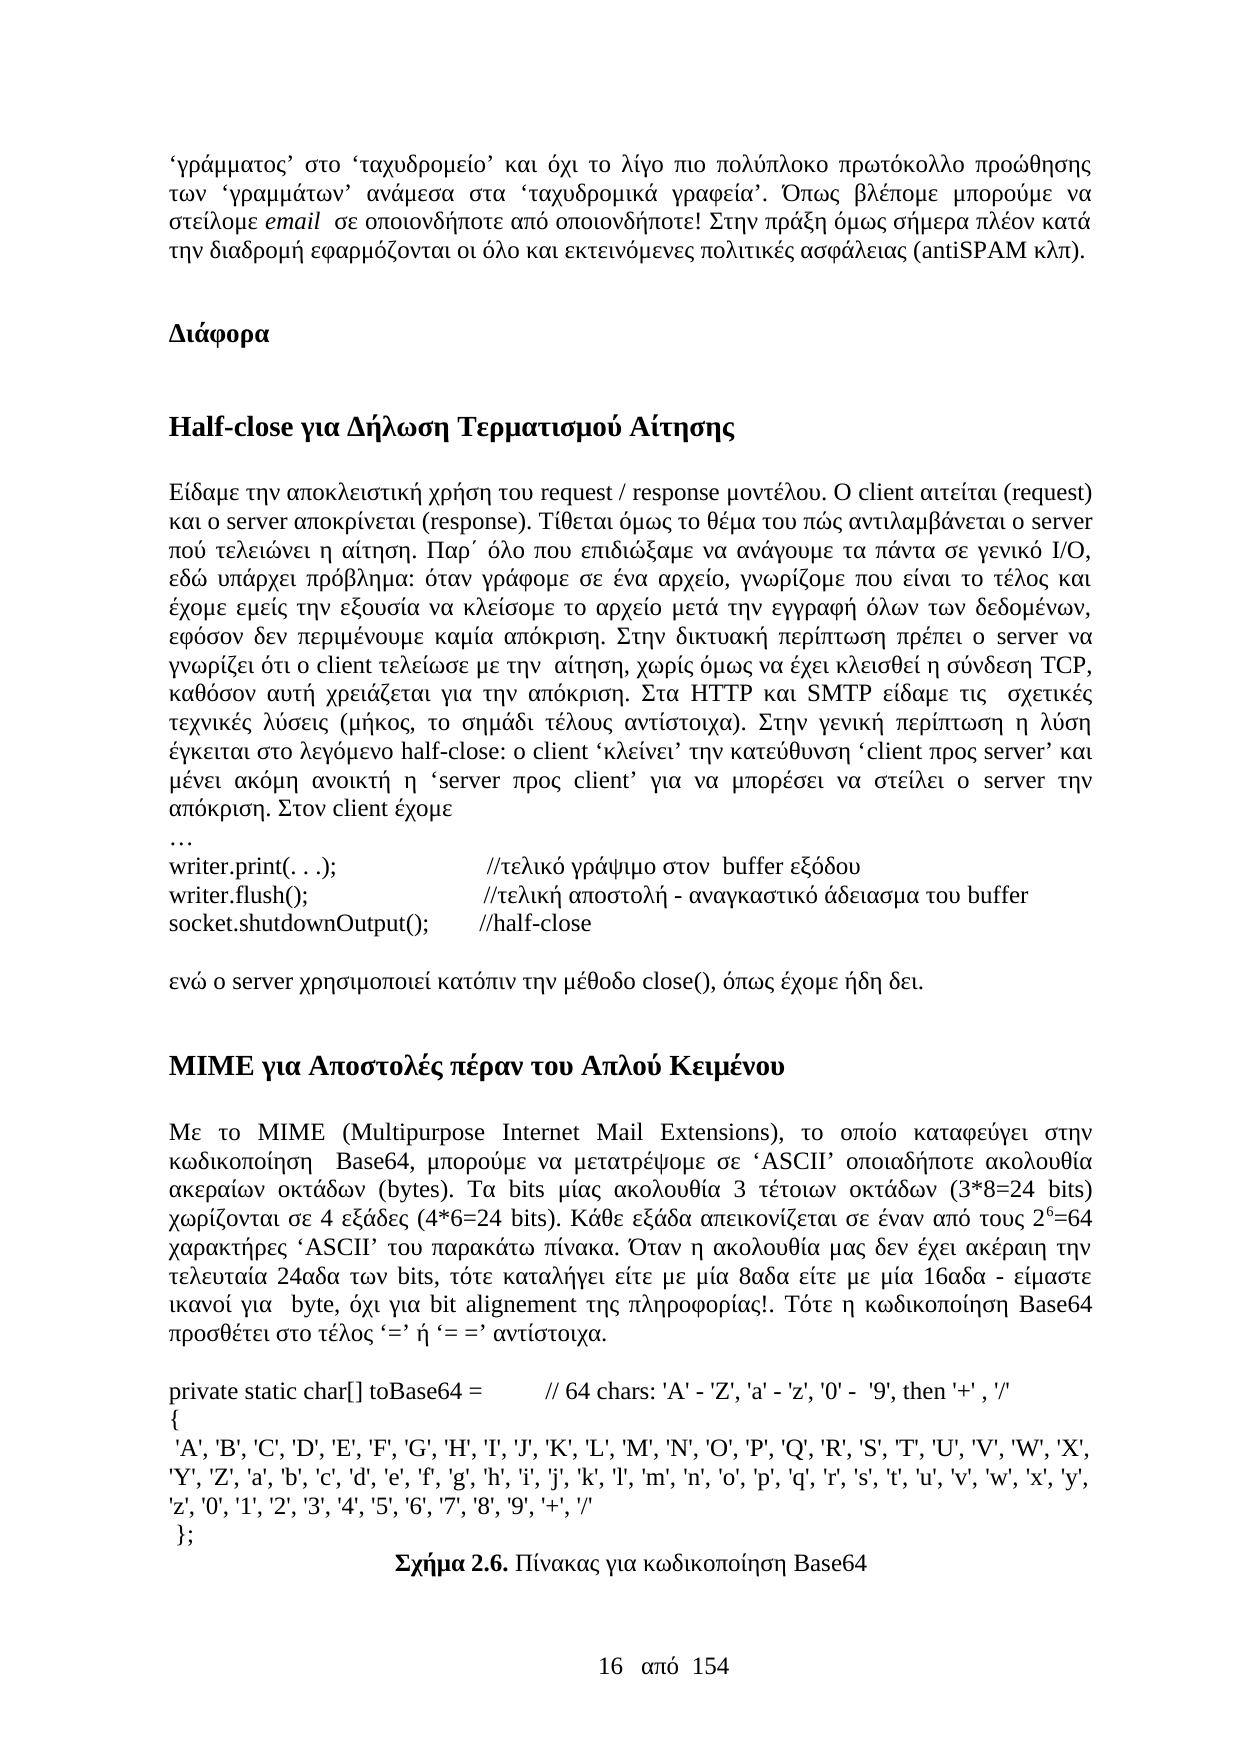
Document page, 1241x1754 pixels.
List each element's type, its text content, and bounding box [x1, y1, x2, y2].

subtitle Half-close για Δήλωση Τερματισμού Αίτησης [169, 409, 1092, 442]
text … [169, 822, 1092, 851]
text }; [169, 1519, 1092, 1548]
subtitle ΜΙΜΕ για Αποστολές πέραν του Απλού Κειμένου [169, 1048, 1092, 1082]
text { [169, 1404, 1092, 1433]
text 'A', 'B', 'C', 'D', 'E', 'F', 'G', 'H', 'I', 'J', 'K', 'L', 'M', 'N', 'O', 'P', 'Q', 'R', 'S', 'T', 'U', 'V', 'W', 'X', 'Y', 'Z', 'a', 'b', 'c', 'd', 'e', 'f', 'g', 'h', 'i', 'j', 'k', 'l', 'm', 'n', 'o', 'p', 'q', 'r', 's', 't', 'u', 'v', 'w', 'x', 'y', 'z', '0', '1', '2', '3', '4', '5', '6', '7', '8', '9', '+', '/' [169, 1433, 1092, 1519]
text Σχήμα 2.6. Πίνακας για κωδικοποίηση Base64 [169, 1548, 1092, 1577]
subtitle Διάφορα [169, 318, 1092, 349]
text Με το MIME (Multipurpose Internet Mail Extensions), το οποίο καταφεύγει στην κωδικοποίηση Base64, μπορούμε να μετατρέψομε σε ‘ASCII’ οποιαδήποτε ακολουθία ακεραίων οκτάδων (bytes). Τα bits μίας ακολουθία 3 τέτοιων οκτάδων (3*8=24 bits) χωρίζονται σε 4 εξάδες (4*6=24 bits). Κάθε εξάδα απεικονίζεται σε έναν από τους 26=64 χαρακτήρες ‘ASCII’ του παρακάτω πίνακα. Όταν η ακολουθία μας δεν έχει ακέραιη την τελευταία 24αδα των bits, τότε καταλήγει είτε με μία 8αδα είτε με μία 16αδα - είμαστε ικανοί για byte, όχι για bit alignement της πληροφορίας!. Τότε η κωδικοποίηση Base64 προσθέτει στο τέλος ‘=’ ή ‘= =’ αντίστοιχα. [169, 1117, 1092, 1347]
text private static char[] toBase64 = // 64 chars: 'A' - 'Z', 'a' - 'z', '0' - '9', then '+' , '/' [169, 1376, 1092, 1404]
text writer.flush(); //τελική αποστολή - αναγκαστικό άδειασμα του buffer [169, 880, 1092, 908]
text socket.shutdownOutput(); //half-close [169, 908, 1092, 937]
text Είδαμε την αποκλειστική χρήση του request / response μοντέλου. Ο client αιτείται (request) και ο server αποκρίνεται (response). Τίθεται όμως το θέμα του πώς αντιλαμβάνεται ο server πού τελειώνει η αίτηση. Παρ΄ όλο που επιδιώξαμε να ανάγουμε τα πάντα σε γενικό Ι/Ο, εδώ υπάρχει πρόβλημα: όταν γράφομε σε ένα αρχείο, γνωρίζομε που είναι το τέλος και έχομε εμείς την εξουσία να κλείσομε το αρχείο μετά την εγγραφή όλων των δεδομένων, εφόσον δεν περιμένουμε καμία απόκριση. Στην δικτυακή περίπτωση πρέπει ο server να γνωρίζει ότι ο client τελείωσε με την αίτηση, χωρίς όμως να έχει κλεισθεί η σύνδεση TCP, καθόσον αυτή χρειάζεται για την απόκριση. Στα HTTP και SMTP είδαμε τις σχετικές τεχνικές λύσεις (μήκος, το σημάδι τέλους αντίστοιχα). Στην γενική περίπτωση η λύση έγκειται στο λεγόμενο half-close: ο client ‘κλείνει’ την κατεύθυνση ‘client προς server’ και μένει ακόμη ανοικτή η ‘server προς client’ για να μπορέσει να στείλει ο server την απόκριση. Στον client έχομε [169, 477, 1092, 822]
text writer.print(. . .); //τελικό γράψιμο στον buffer εξόδου [169, 851, 1092, 880]
text ενώ ο server χρησιμοποιεί κατόπιν την μέθοδο close(), όπως έχομε ήδη δει. [169, 966, 1092, 995]
text ‘γράμματος’ στο ‘ταχυδρομείο’ και όχι το λίγο πιο πολύπλοκο πρωτόκολλο προώθησης των ‘γραμμάτων’ ανάμεσα στα ‘ταχυδρομικά γραφεία’. Όπως βλέπομε μπορούμε να στείλομε email σε οποιονδήποτε από οποιονδήποτε! Στην πράξη όμως σήμερα πλέον κατά την διαδρομή εφαρμόζονται οι όλο και εκτεινόμενες πολιτικές ασφάλειας (antiSPAM κλπ). [169, 149, 1092, 264]
